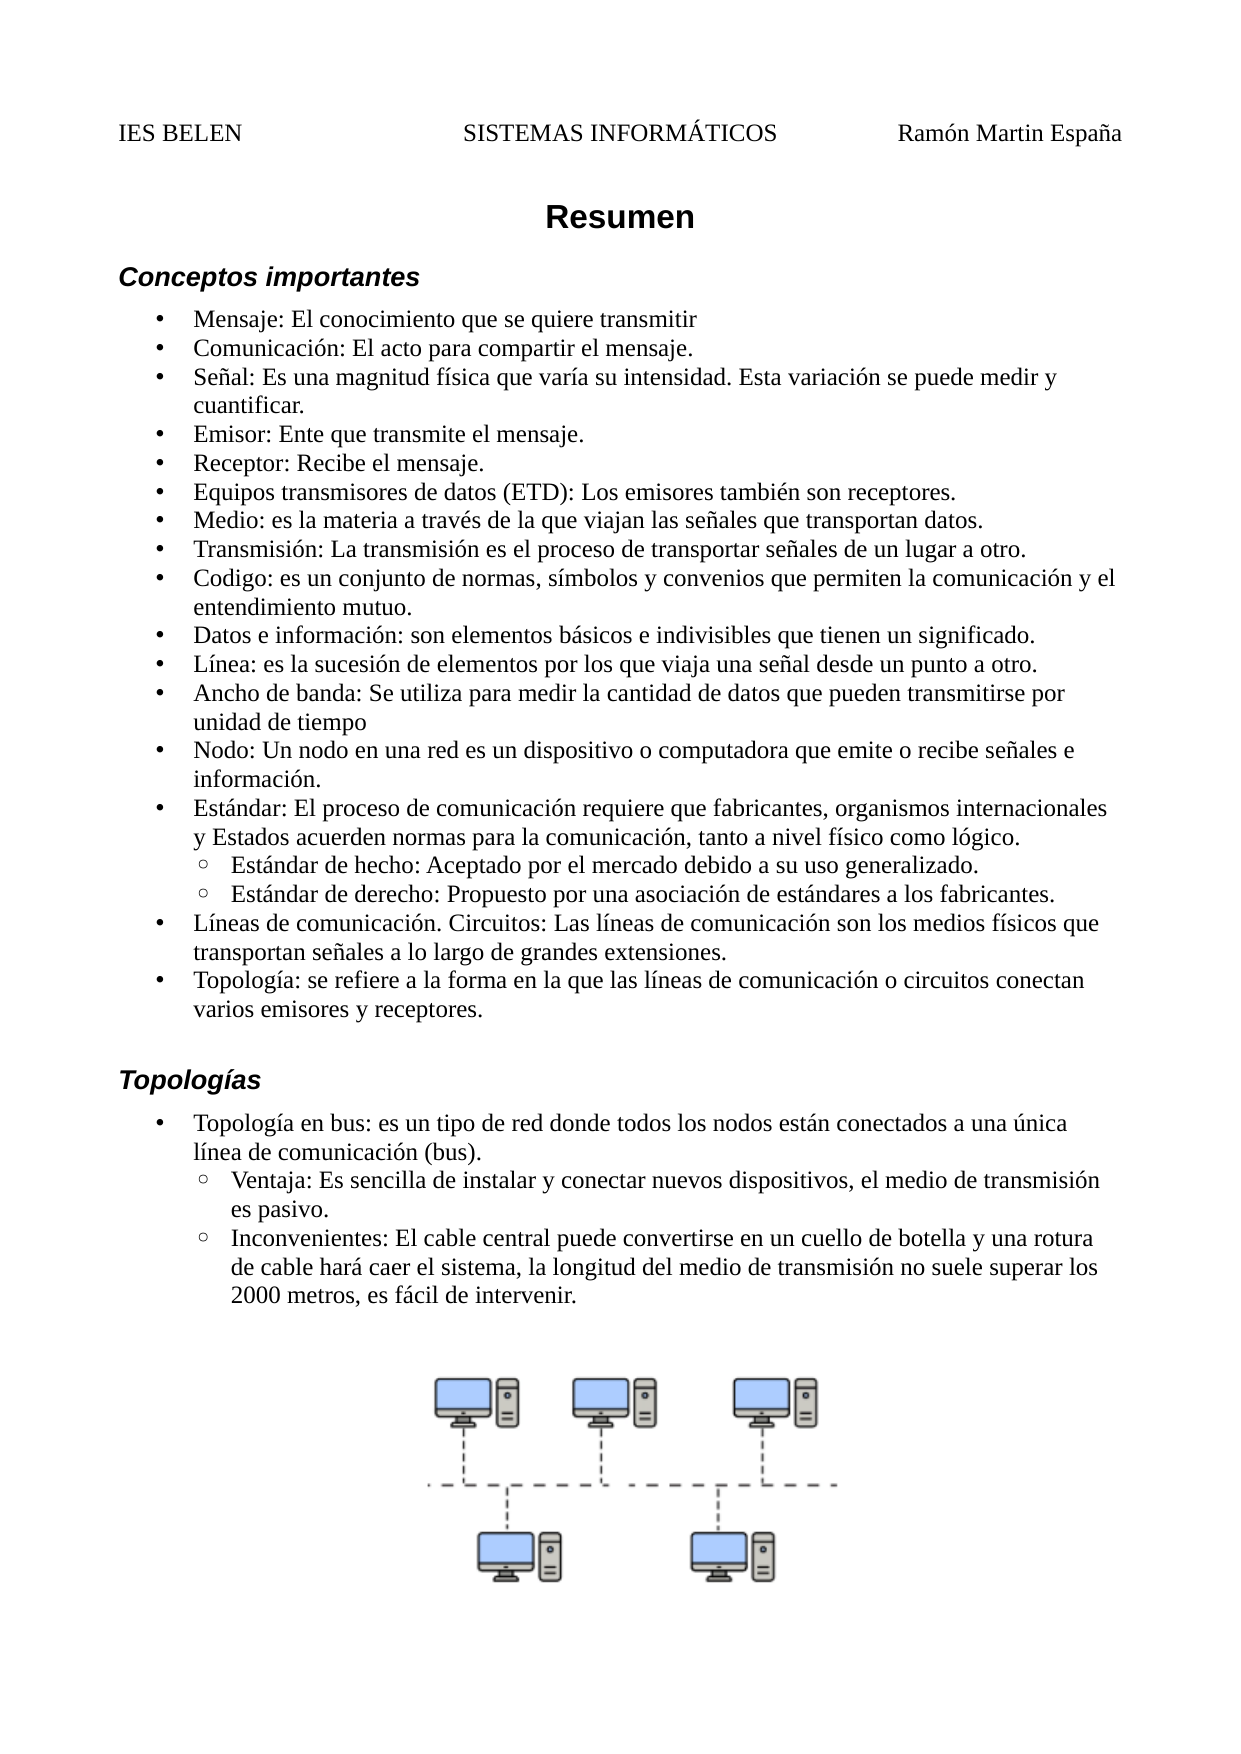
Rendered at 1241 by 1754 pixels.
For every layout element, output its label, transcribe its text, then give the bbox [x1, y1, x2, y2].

subtitle Resumen [118, 197, 1122, 236]
list Emisor: Ente que transmite el mensaje. [156, 419, 1122, 448]
list Estándar de hecho: Aceptado por el mercado debido a su uso generalizado. [193, 851, 1122, 879]
list Líneas de comunicación. Circuitos: Las líneas de comunicación son los medios físicos que transportan señales a lo largo de grandes extensiones. [156, 908, 1122, 966]
subtitle Conceptos importantes [118, 261, 1122, 292]
list Inconvenientes: El cable central puede convertirse en un cuello de botella y una rotura de cable hará caer el sistema, la longitud del medio de transmisión no suele superar los 2000 metros, es fácil de intervenir. [193, 1223, 1122, 1309]
subtitle Topologías [118, 1064, 1122, 1096]
list Receptor: Recibe el mensaje. [156, 448, 1122, 477]
picture [427, 1366, 839, 1598]
list Medio: es la materia a través de la que viajan las señales que transportan datos. [156, 506, 1122, 534]
list Nodo: Un nodo en una red es un dispositivo o computadora que emite o recibe señales e información. [156, 736, 1122, 793]
list Equipos transmisores de datos (ETD): Los emisores también son receptores. [156, 477, 1122, 506]
list Comunicación: El acto para compartir el mensaje. [156, 333, 1122, 362]
list Topología: se refiere a la forma en la que las líneas de comunicación o circuitos conectan varios emisores y receptores. [156, 966, 1122, 1023]
list Ancho de banda: Se utiliza para medir la cantidad de datos que pueden transmitirse por unidad de tiempo [156, 678, 1122, 736]
list Datos e información: son elementos básicos e indivisibles que tienen un significado. [156, 621, 1122, 649]
list Codigo: es un conjunto de normas, símbolos y convenios que permiten la comunicación y el entendimiento mutuo. [156, 563, 1122, 621]
list Línea: es la sucesión de elementos por los que viaja una señal desde un punto a otro. [156, 649, 1122, 678]
list Mensaje: El conocimiento que se quiere transmitir [156, 304, 1122, 333]
list Topología en bus: es un tipo de red donde todos los nodos están conectados a una única línea de comunicación (bus). [156, 1108, 1122, 1166]
list Estándar: El proceso de comunicación requiere que fabricantes, organismos internacionales y Estados acuerden normas para la comunicación, tanto a nivel físico como lógico. [156, 793, 1122, 851]
list Transmisión: La transmisión es el proceso de transportar señales de un lugar a otro. [156, 534, 1122, 563]
list Ventaja: Es sencilla de instalar y conectar nuevos dispositivos, el medio de transmisión es pasivo. [193, 1166, 1122, 1223]
list Señal: Es una magnitud física que varía su intensidad. Esta variación se puede medir y cuantificar. [156, 362, 1122, 419]
list Estándar de derecho: Propuesto por una asociación de estándares a los fabricantes. [193, 879, 1122, 908]
